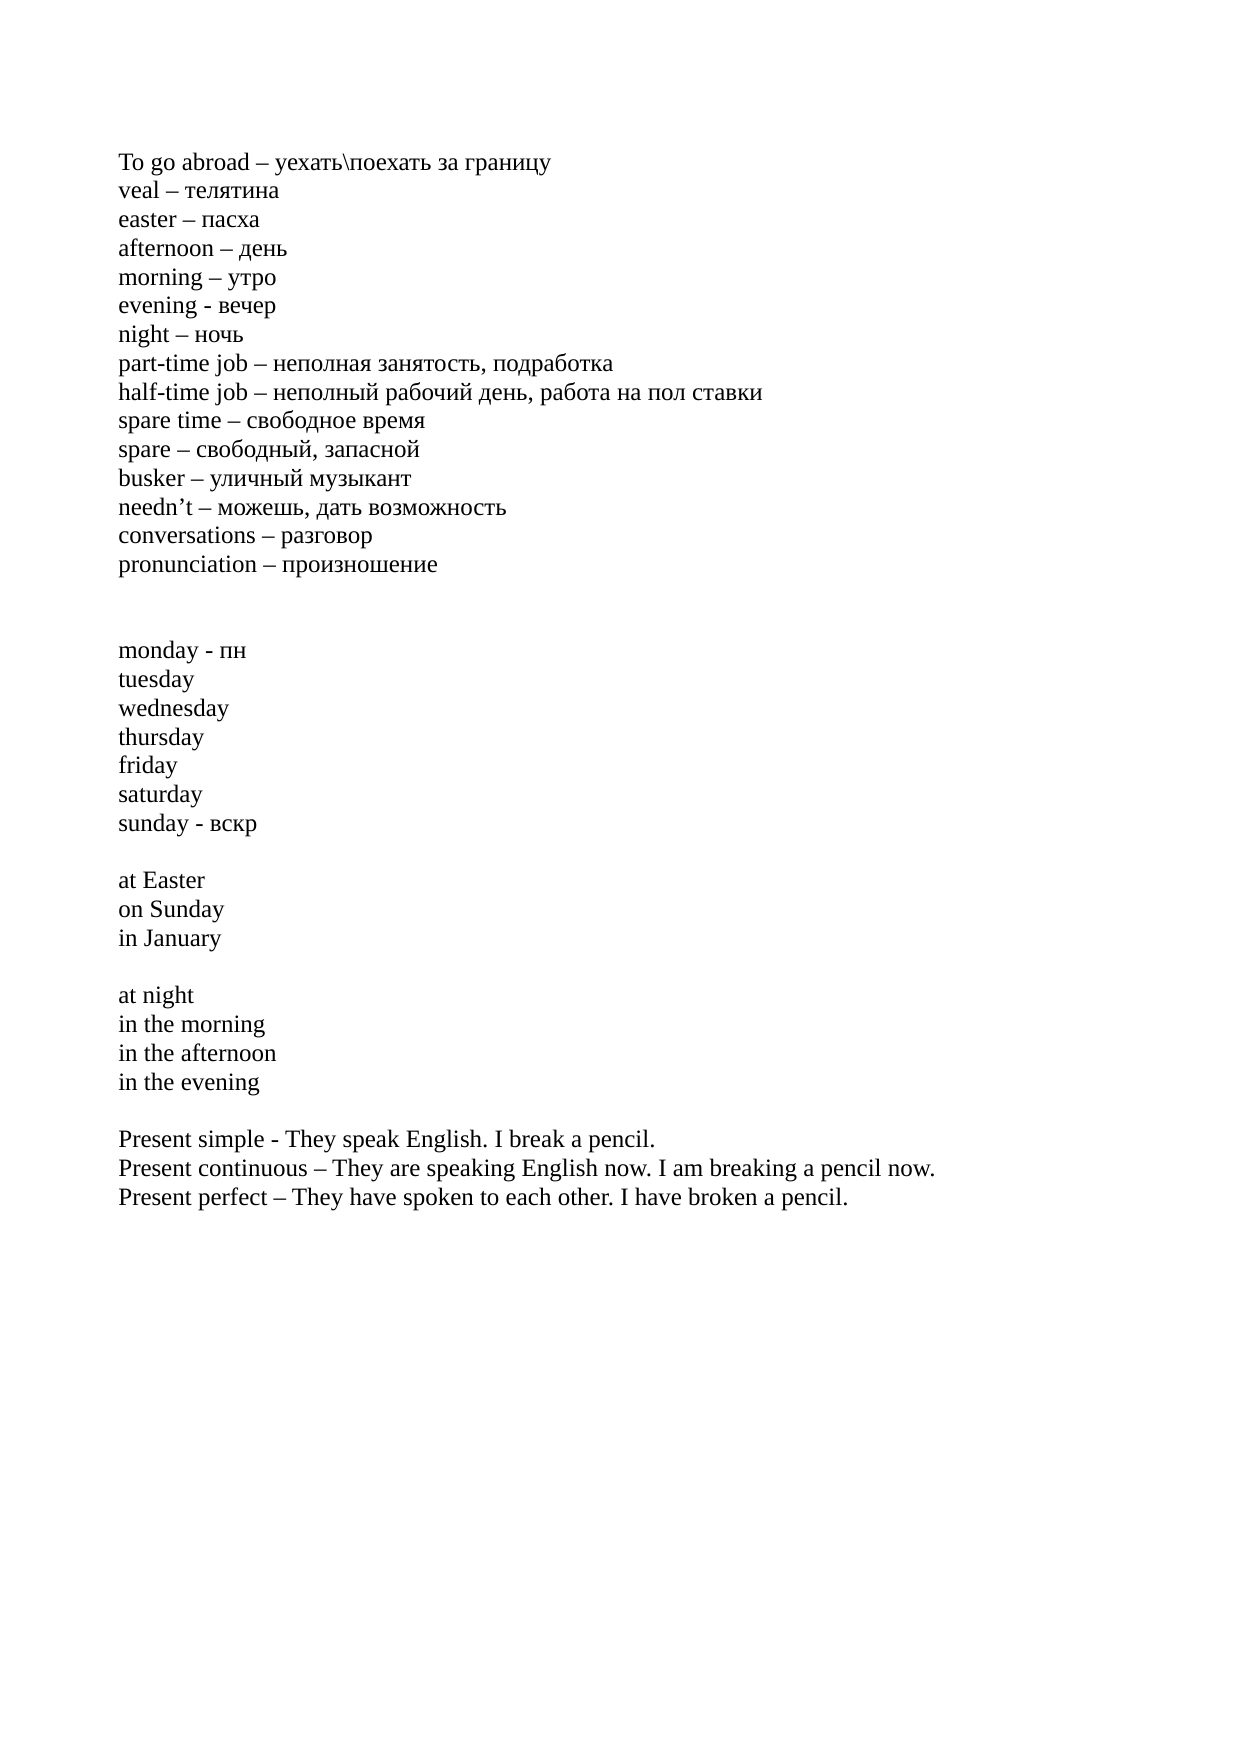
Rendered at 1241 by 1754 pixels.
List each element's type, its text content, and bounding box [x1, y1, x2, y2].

text thursday [118, 722, 1122, 751]
text wednesday [118, 693, 1122, 722]
text friday [118, 751, 1122, 779]
text saturday [118, 779, 1122, 808]
text monday - пн [118, 636, 1122, 664]
text Present simple - They speak English. I break a pencil. [118, 1124, 1122, 1153]
text spare – свободный, запасной [118, 434, 1122, 463]
text in the afternoon [118, 1038, 1122, 1067]
text tuesday [118, 664, 1122, 693]
text at Easter [118, 866, 1122, 894]
text easter – пасха [118, 204, 1122, 233]
text part-time job – неполная занятость, подработка [118, 348, 1122, 377]
text evening - вечер [118, 291, 1122, 319]
text in the evening [118, 1067, 1122, 1096]
text afternoon – день [118, 233, 1122, 262]
text Present continuous – They are speaking English now. I am breaking a pencil now. [118, 1153, 1122, 1182]
text in the morning [118, 1009, 1122, 1038]
text on Sunday [118, 894, 1122, 923]
text needn’t – можешь, дать возможность [118, 492, 1122, 521]
text half-time job – неполный рабочий день, работа на пол ставки [118, 377, 1122, 406]
text sunday - вскр [118, 808, 1122, 837]
text Present perfect – They have spoken to each other. I have broken a pencil. [118, 1182, 1122, 1211]
text busker – уличный музыкант [118, 463, 1122, 492]
text morning – утро [118, 262, 1122, 291]
text night – ночь [118, 319, 1122, 348]
text spare time – свободное время [118, 406, 1122, 434]
text veal – телятина [118, 176, 1122, 204]
text at night [118, 981, 1122, 1009]
text To go abroad – уехать\поехать за границу [118, 147, 1122, 176]
text pronunciation – произношение [118, 549, 1122, 578]
text conversations – разговор [118, 521, 1122, 549]
text in January [118, 923, 1122, 952]
